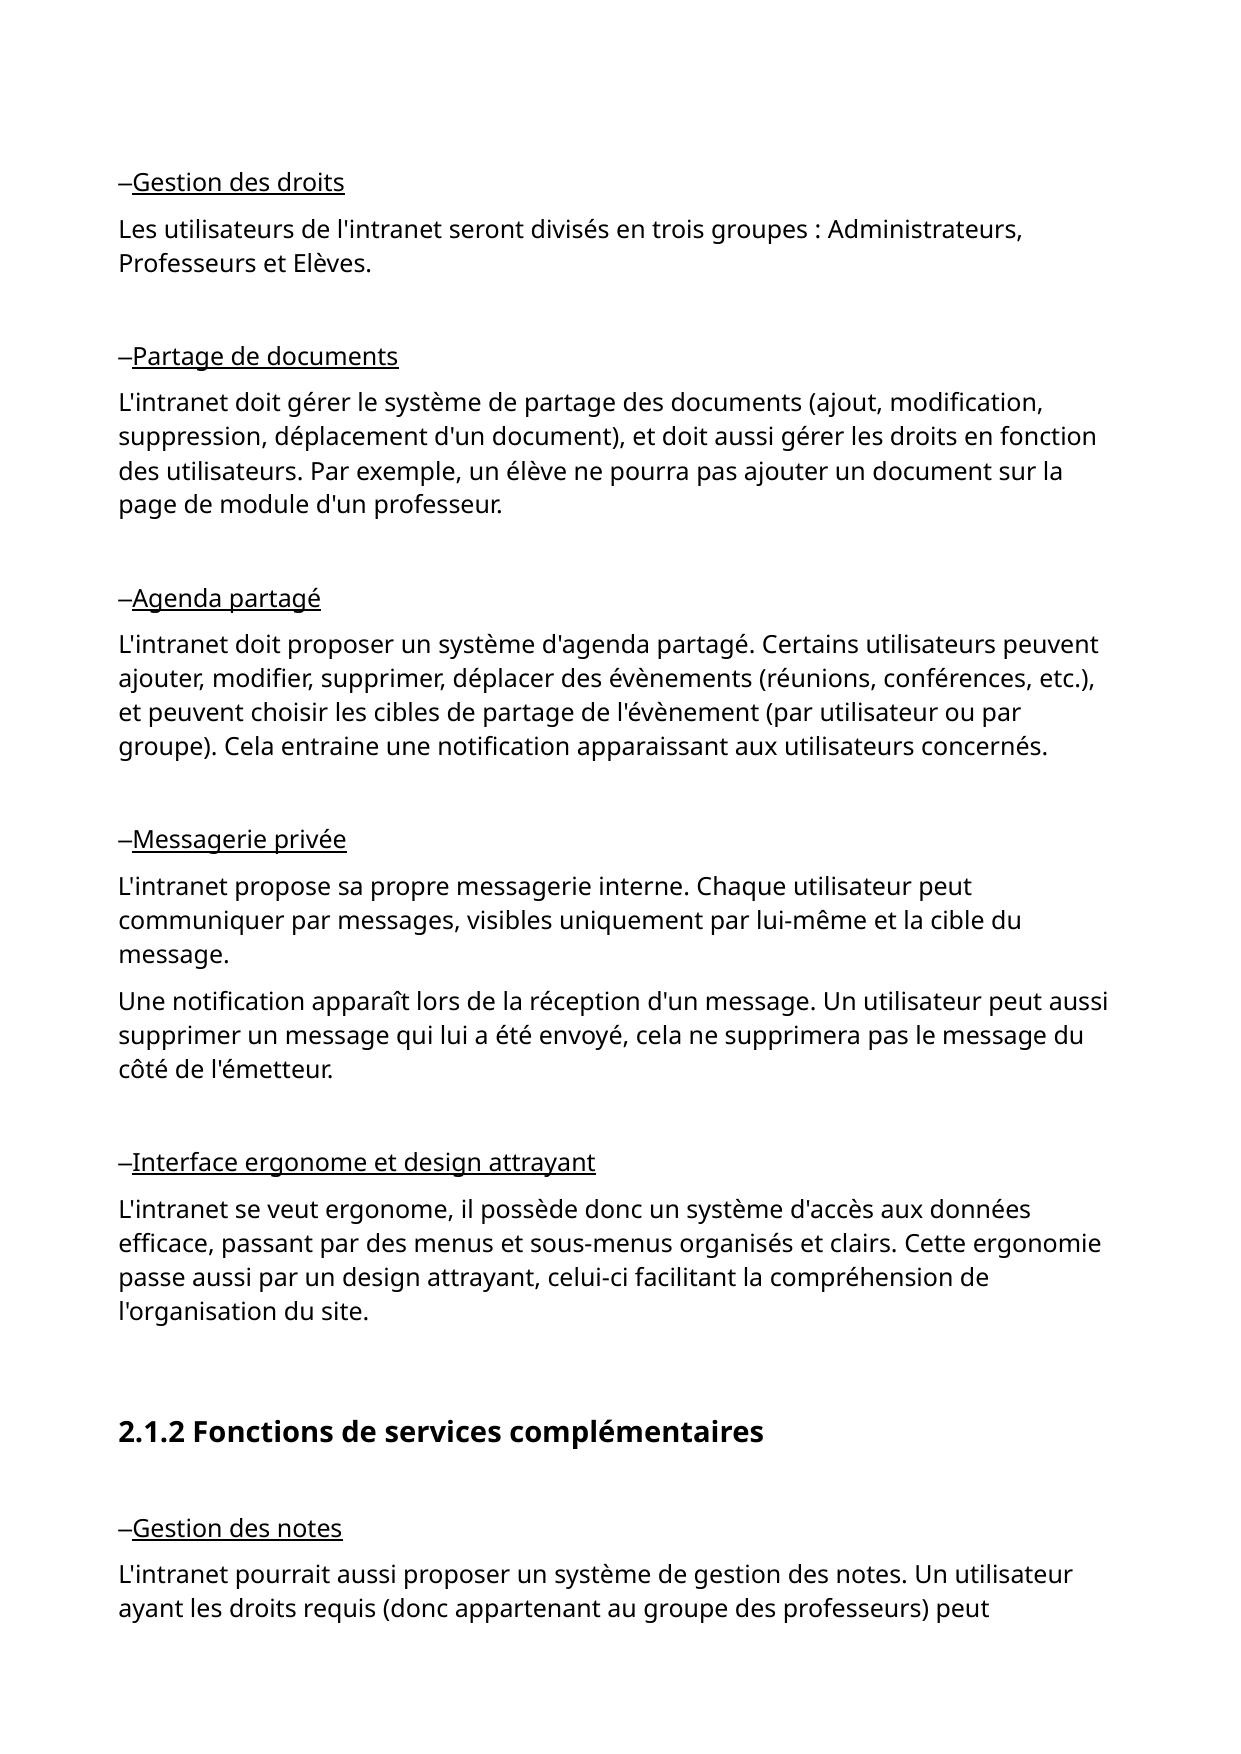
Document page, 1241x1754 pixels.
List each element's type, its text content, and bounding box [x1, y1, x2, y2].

list Gestion des droits [118, 165, 1122, 199]
text L'intranet pourrait aussi proposer un système de gestion des notes. Un utilisateur ayant les droits requis (donc appartenant au groupe des professeurs) peut [118, 1557, 1122, 1625]
text L'intranet doit proposer un système d'agenda partagé. Certains utilisateurs peuvent ajouter, modifier, supprimer, déplacer des évènements (réunions, conférences, etc.), et peuvent choisir les cibles de partage de l'évènement (par utilisateur ou par groupe). Cela entraine une notification apparaissant aux utilisateurs concernés. [118, 627, 1122, 763]
text L'intranet doit gérer le système de partage des documents (ajout, modification, suppression, déplacement d'un document), et doit aussi gérer les droits en fonction des utilisateurs. Par exemple, un élève ne pourra pas ajouter un document sur la page de module d'un professeur. [118, 385, 1122, 521]
text L'intranet se veut ergonome, il possède donc un système d'accès aux données efficace, passant par des menus et sous-menus organisés et clairs. Cette ergonomie passe aussi par un design attrayant, celui-ci facilitant la compréhension de l'organisation du site. [118, 1191, 1122, 1327]
text Les utilisateurs de l'intranet seront divisés en trois groupes : Administrateurs, Professeurs et Elèves. [118, 211, 1122, 279]
text Une notification apparaît lors de la réception d'un message. Un utilisateur peut aussi supprimer un message qui lui a été envoyé, cela ne supprimera pas le message du côté de l'émetteur. [118, 983, 1122, 1086]
list Gestion des notes [118, 1510, 1122, 1544]
text L'intranet propose sa propre messagerie interne. Chaque utilisateur peut communiquer par messages, visibles uniquement par lui-même et la cible du message. [118, 869, 1122, 971]
list Interface ergonome et design attrayant [118, 1145, 1122, 1179]
list Partage de documents [118, 338, 1122, 372]
subtitle 2.1.2 Fonctions de services complémentaires [118, 1412, 1122, 1451]
list Agenda partagé [118, 580, 1122, 614]
list Messagerie privée [118, 822, 1122, 856]
